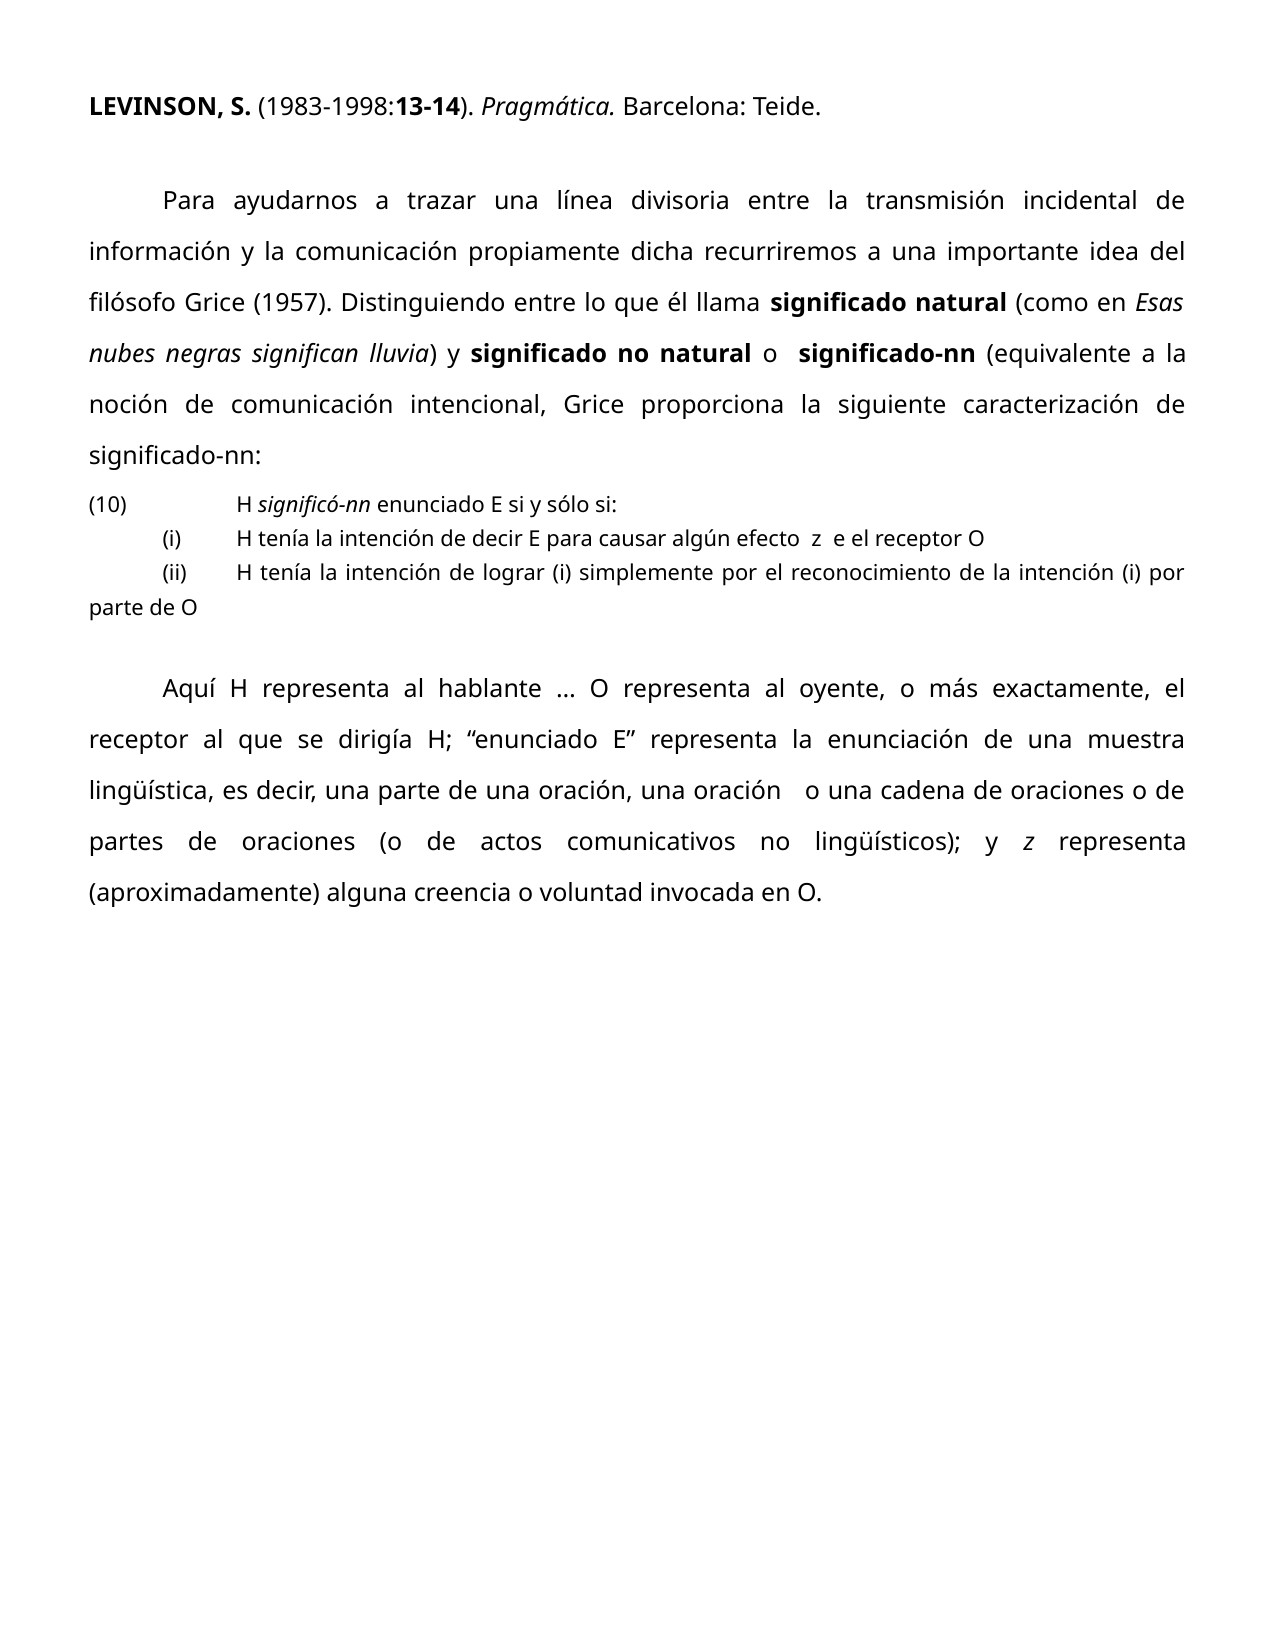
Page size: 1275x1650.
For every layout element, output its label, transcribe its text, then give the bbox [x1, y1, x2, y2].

text (i) H tenía la intención de decir E para causar algún efecto z e el receptor O [88, 523, 1186, 553]
text Aquí H representa al hablante … O representa al oyente, o más exactamente, el receptor al que se dirigía H; “enunciado E” representa la enunciación de una muestra lingüística, es decir, una parte de una oración, una oración o una cadena de oraciones o de partes de oraciones (o de actos comunicativos no lingüísticos); y z representa (aproximadamente) alguna creencia o voluntad invocada en O. [88, 670, 1186, 908]
text Para ayudarnos a trazar una línea divisoria entre la transmisión incidental de información y la comunicación propiamente dicha recurriremos a una importante idea del filósofo Grice (1957). Distinguiendo entre lo que él llama significado natural (como en Esas nubes negras significan lluvia) y significado no natural o significado-nn (equivalente a la noción de comunicación intencional, Grice proporciona la siguiente caracterización de significado-nn: [88, 183, 1186, 472]
text LEVINSON, S. (1983-1998:13-14). Pragmática. Barcelona: Teide. [88, 88, 1186, 123]
text (10) H significó-nn enunciado E si y sólo si: [88, 489, 1186, 519]
text (ii) H tenía la intención de lograr (i) simplemente por el reconocimiento de la intención (i) por parte de O [88, 557, 1186, 621]
